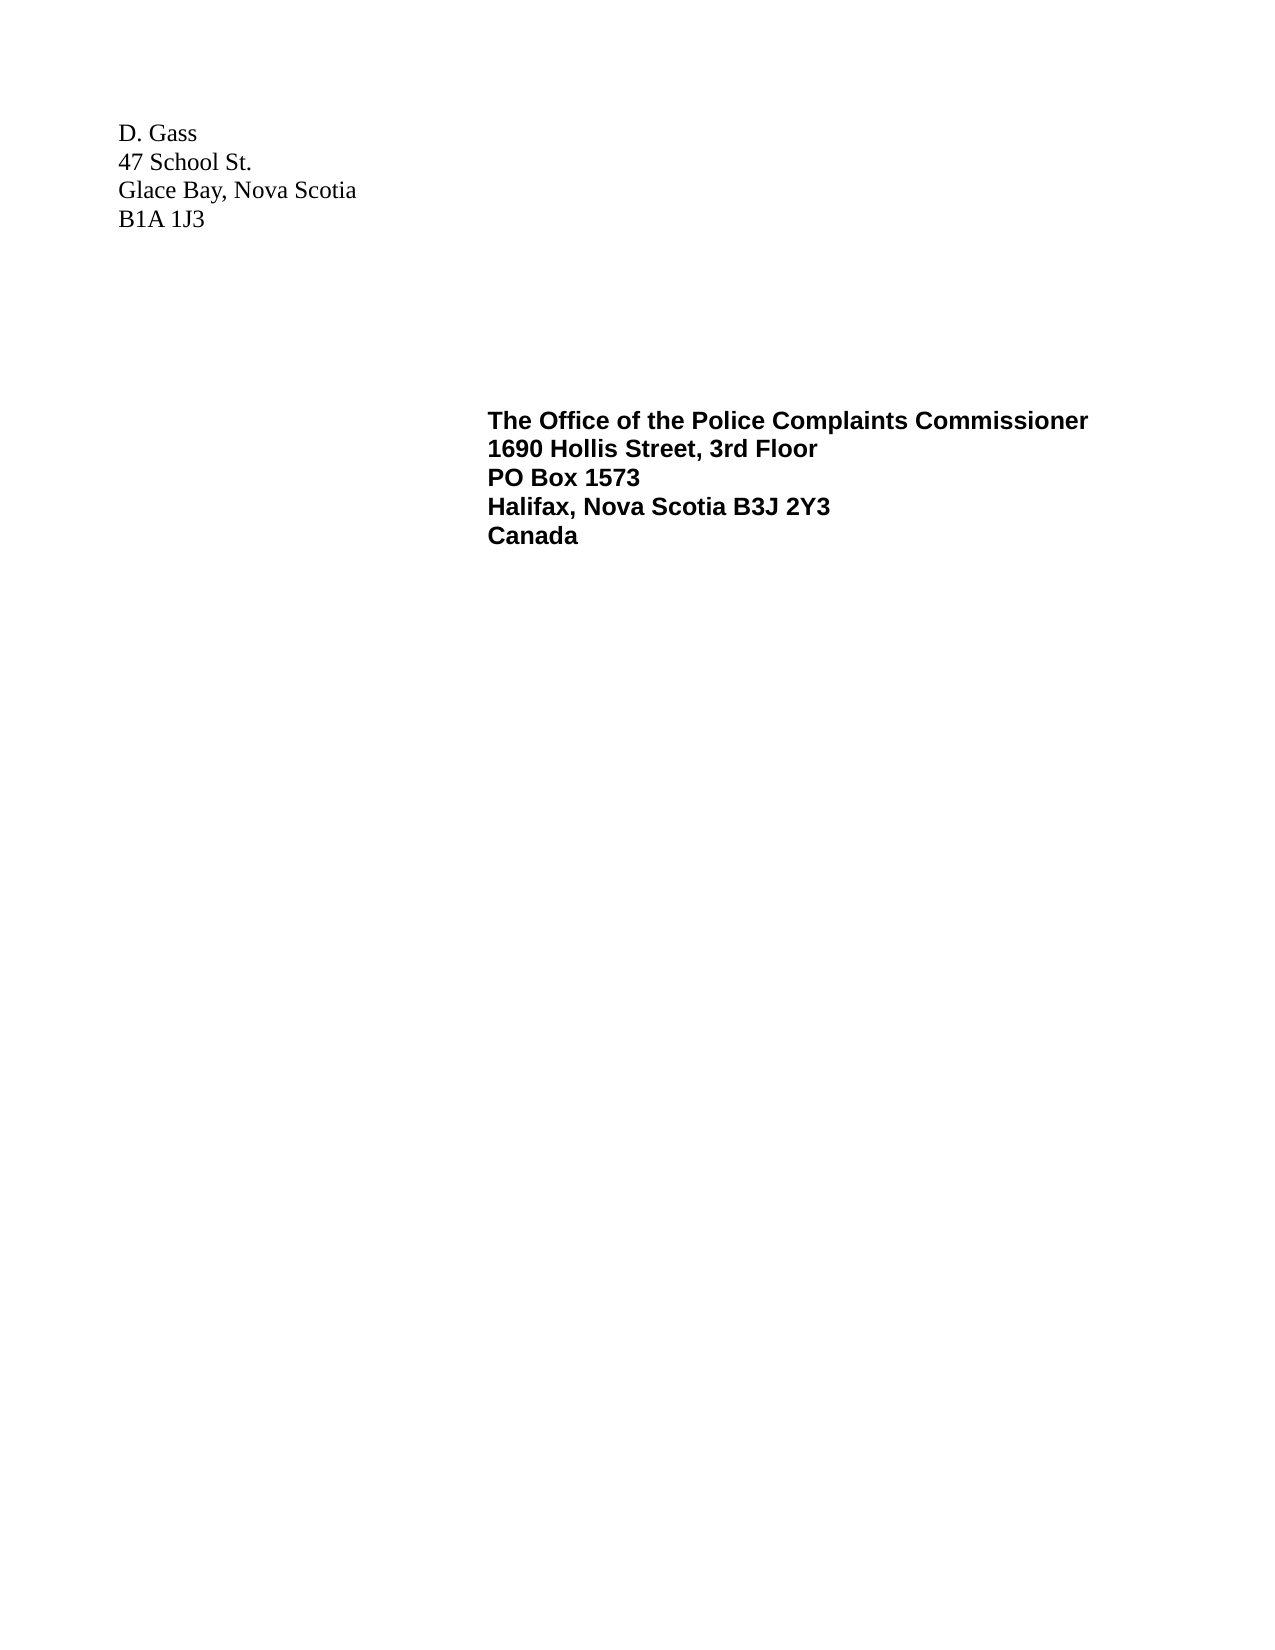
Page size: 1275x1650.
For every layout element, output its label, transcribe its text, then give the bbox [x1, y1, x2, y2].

text Halifax, Nova Scotia B3J 2Y3 [487, 492, 1157, 521]
text Canada [487, 521, 1157, 549]
text B1A 1J3 [118, 204, 1157, 233]
text Glace Bay, Nova Scotia [118, 176, 1157, 204]
text 47 School St. [118, 147, 1157, 176]
text 1690 Hollis Street, 3rd Floor [487, 434, 1157, 463]
text PO Box 1573 [487, 463, 1157, 492]
text The Office of the Police Complaints Commissioner [487, 406, 1157, 434]
text D. Gass [118, 118, 1157, 147]
